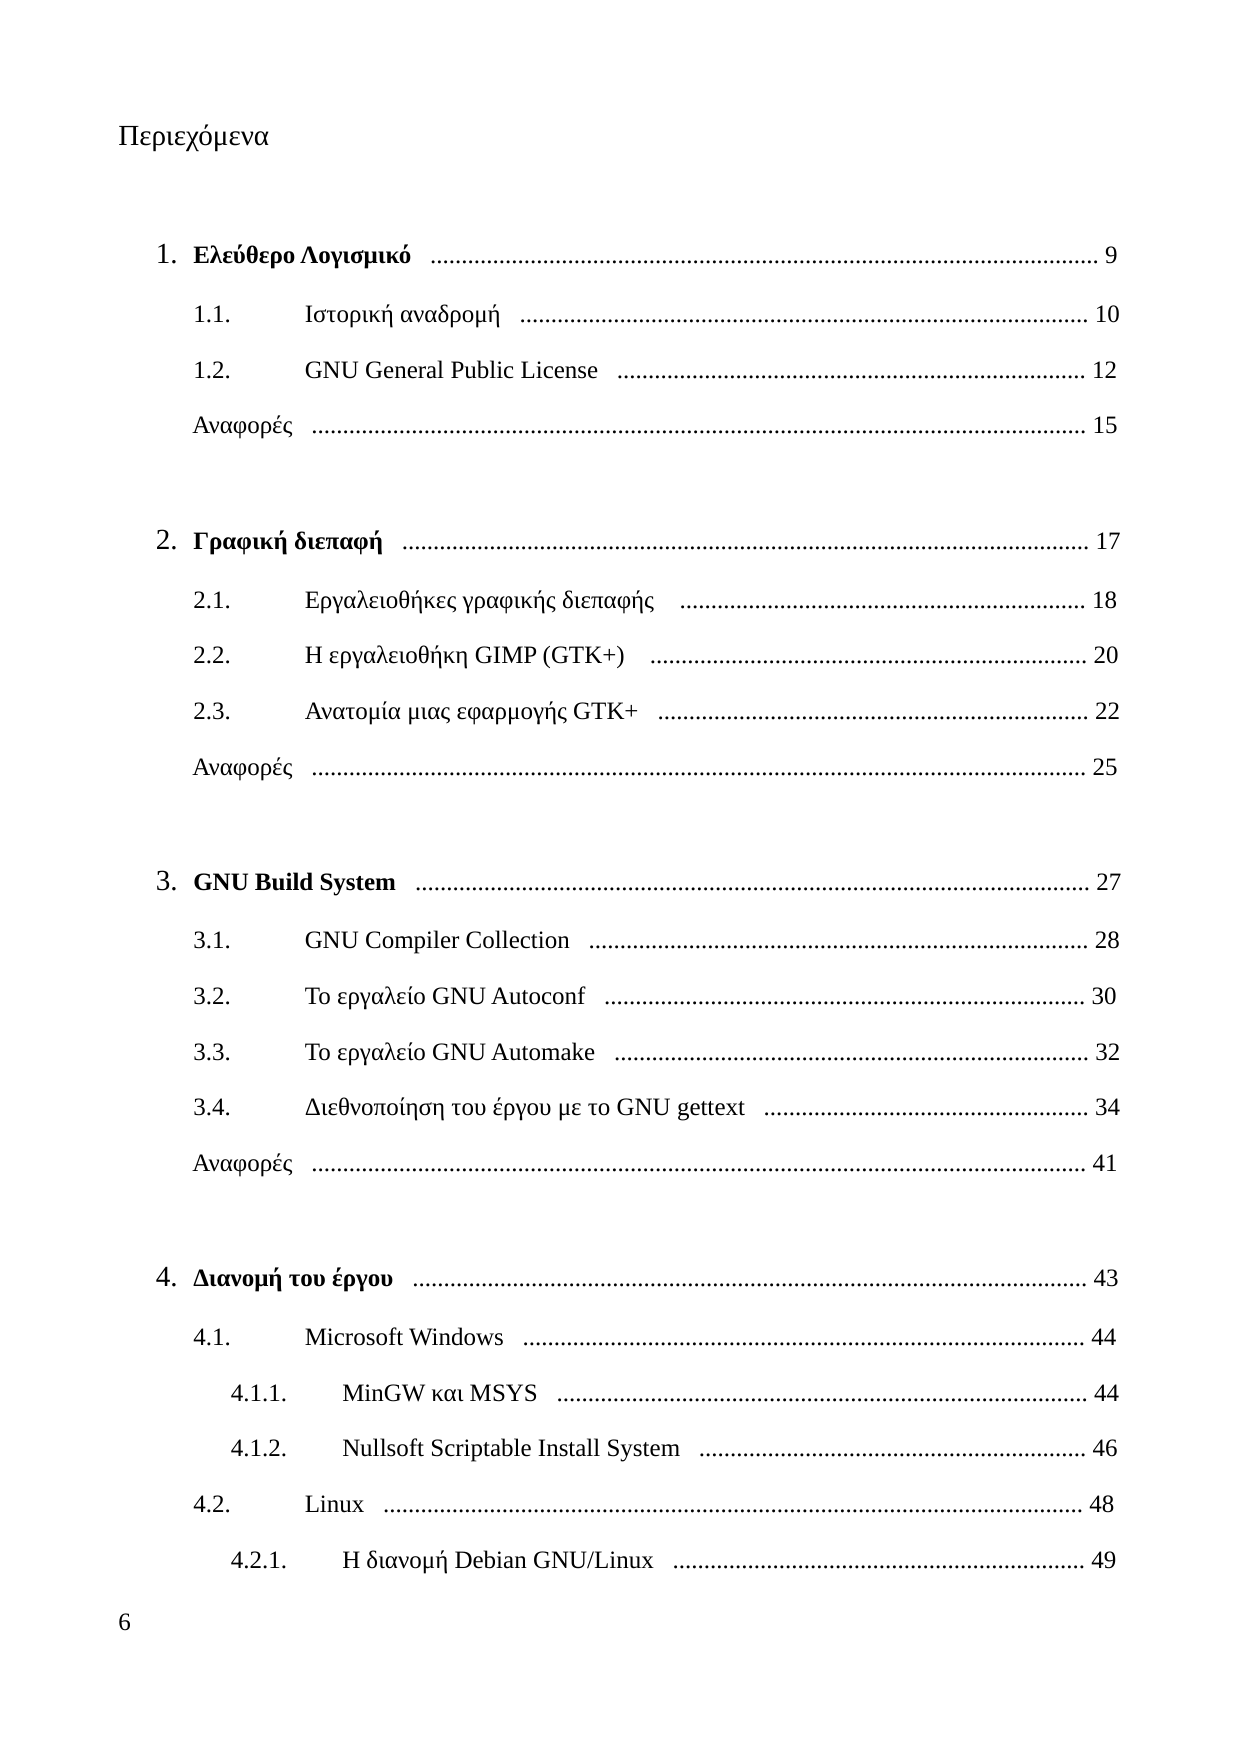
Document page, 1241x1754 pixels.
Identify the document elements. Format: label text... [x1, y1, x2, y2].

list Ανατομία μιας εφαρμογής GTK+ ..................................................................... 22 [193, 696, 1122, 725]
list Nullsoft Scriptable Install System .............................................................. 46 [231, 1433, 1122, 1462]
list GNU Compiler Collection ................................................................................ 28 [193, 926, 1122, 954]
list Η εργαλειοθήκη GIMP (GTK+) ...................................................................... 20 [193, 640, 1122, 669]
list Το εργαλείο GNU Automake ............................................................................ 32 [193, 1037, 1122, 1066]
list GNU Build System ............................................................................................................ 27 [156, 863, 1122, 896]
text Περιεχόμενα [118, 118, 1122, 152]
list Ελεύθερο Λογισμικό ........................................................................................................... 9 [156, 237, 1122, 270]
text Αναφορές ............................................................................................................................ 15 [118, 411, 1122, 439]
list Η διανομή Debian GNU/Linux .................................................................. 49 [231, 1545, 1122, 1573]
list Γραφική διεπαφή .............................................................................................................. 17 [156, 522, 1122, 555]
list Linux ................................................................................................................ 48 [193, 1489, 1122, 1518]
list Ιστορική αναδρομή ........................................................................................... 10 [193, 299, 1122, 328]
list MinGW και MSYS ..................................................................................... 44 [231, 1378, 1122, 1407]
text Αναφορές ............................................................................................................................ 41 [118, 1148, 1122, 1177]
list Εργαλειοθήκες γραφικής διεπαφής ................................................................. 18 [193, 585, 1122, 613]
list GNU General Public License ........................................................................... 12 [193, 355, 1122, 384]
list Διεθνοποίηση του έργου με το GNU gettext .................................................... 34 [193, 1092, 1122, 1121]
text Αναφορές ............................................................................................................................ 25 [118, 752, 1122, 780]
list Microsoft Windows .......................................................................................... 44 [193, 1322, 1122, 1351]
list Διανομή του έργου ............................................................................................................ 43 [156, 1259, 1122, 1293]
list Το εργαλείο GNU Autoconf ............................................................................. 30 [193, 981, 1122, 1010]
